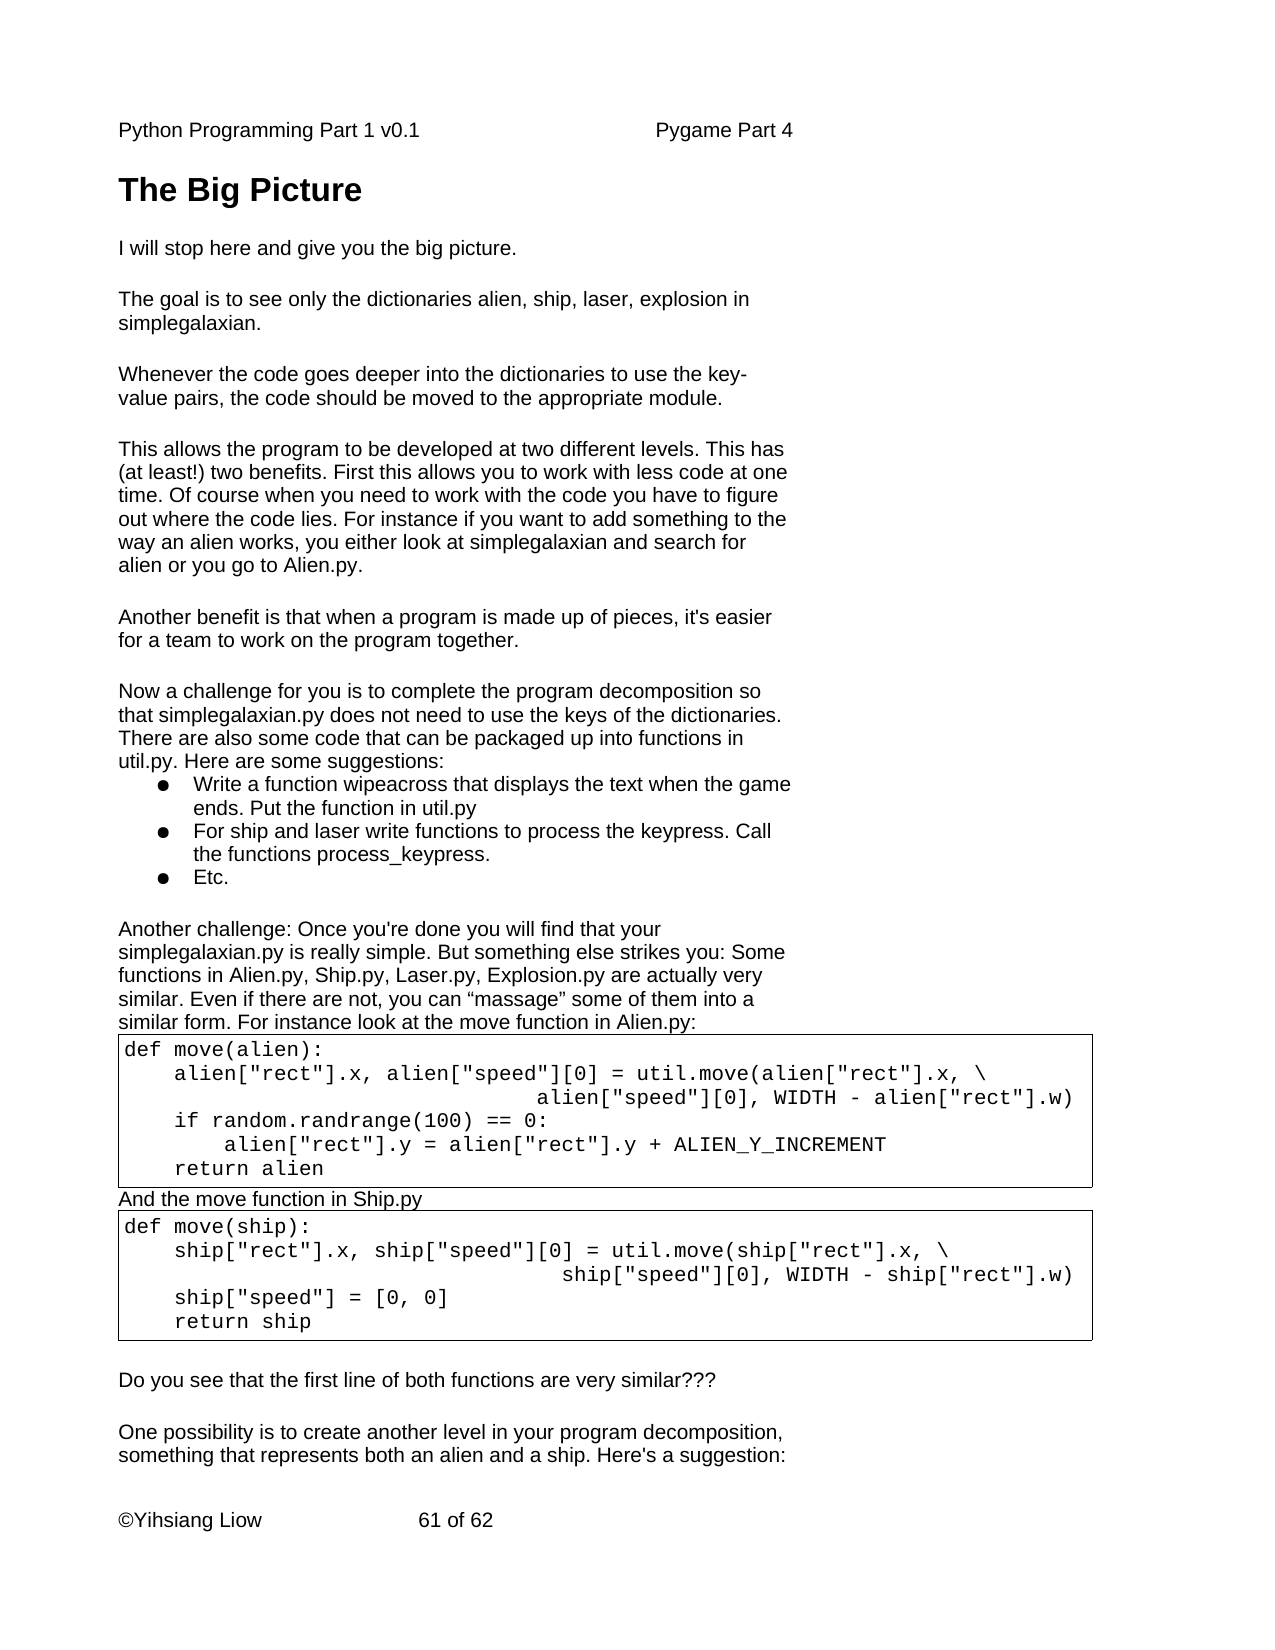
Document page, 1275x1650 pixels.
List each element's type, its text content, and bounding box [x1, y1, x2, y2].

list Write a function wipeacross that displays the text when the game ends. Put the function in util.py [156, 773, 793, 819]
text Now a challenge for you is to complete the program decomposition so that simplegalaxian.py does not need to use the keys of the dictionaries. There are also some code that can be packaged up into functions in util.py. Here are some suggestions: [118, 680, 793, 773]
text The goal is to see only the dictionaries alien, ship, laser, explosion in simplegalaxian. [118, 288, 793, 334]
text And the move function in Ship.py [118, 1188, 793, 1210]
text This allows the program to be developed at two different levels. This has (at least!) two benefits. First this allows you to work with less code at one time. Of course when you need to work with the code you have to figure out where the code lies. For instance if you want to add something to the way an alien works, you either look at simplegalaxian and search for alien or you go to Alien.py. [118, 438, 793, 577]
text I will stop here and give you the big picture. [118, 236, 793, 260]
text Do you see that the first line of both functions are very similar??? [118, 1369, 793, 1392]
table_header def move(ship): ship["rect"].x, ship["speed"][0] = util.move(ship["rect"].x, \ ship["speed"][0], WIDTH - ship["rect"].w) ship["speed"] = [0, 0] return ship [119, 1211, 1092, 1340]
text The Big Picture [118, 171, 793, 208]
text Whenever the code goes deeper into the dictionaries to use the key-value pairs, the code should be moved to the appropriate module. [118, 363, 793, 409]
table_header def move(alien): alien["rect"].x, alien["speed"][0] = util.move(alien["rect"].x, \ alien["speed"][0], WIDTH - alien["rect"].w) if random.randrange(100) == 0: alien["rect"].y = alien["rect"].y + ALIEN_Y_INCREMENT return alien [119, 1035, 1092, 1187]
text Another benefit is that when a program is made up of pieces, it's easier for a team to work on the program together. [118, 605, 793, 652]
text One possibility is to create another level in your program decomposition, something that represents both an alien and a ship. Here's a suggestion: [118, 1420, 793, 1467]
list For ship and laser write functions to process the keypress. Call the functions process_keypress. [156, 819, 793, 866]
text Another challenge: Once you're done you will find that your simplegalaxian.py is really simple. But something else strikes you: Some functions in Alien.py, Ship.py, Laser.py, Explosion.py are actually very similar. Even if there are not, you can “massage” some of them into a similar form. For instance look at the move function in Alien.py: [118, 917, 793, 1034]
list Etc. [156, 866, 793, 889]
